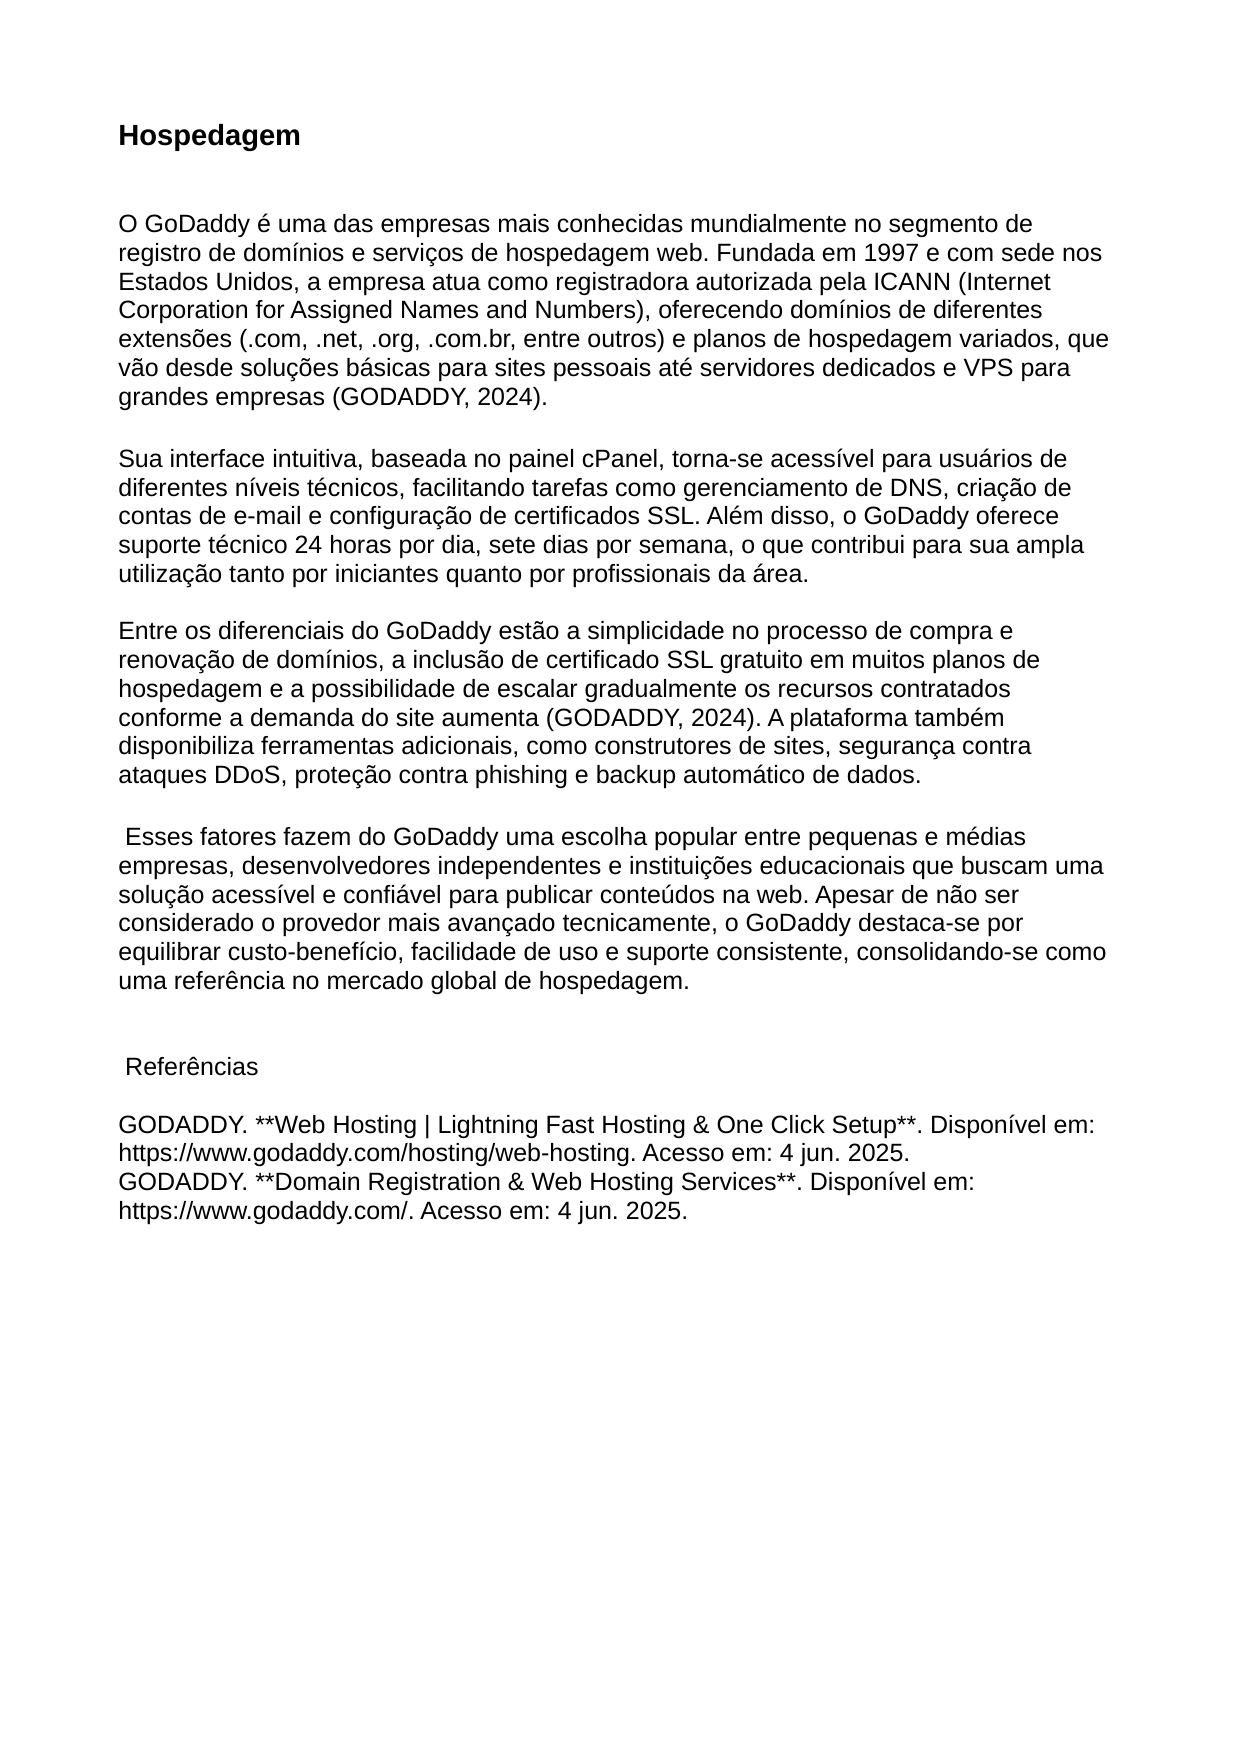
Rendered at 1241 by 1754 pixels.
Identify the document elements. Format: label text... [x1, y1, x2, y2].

subtitle Esses fatores fazem do GoDaddy uma escolha popular entre pequenas e médias empresas, desenvolvedores independentes e instituições educacionais que buscam uma solução acessível e confiável para publicar conteúdos na web. Apesar de não ser considerado o provedor mais avançado tecnicamente, o GoDaddy destaca-se por equilibrar custo-benefício, facilidade de uso e suporte consistente, consolidando-se como uma referência no mercado global de hospedagem. Referências GODADDY. **Web Hosting | Lightning Fast Hosting & One Click Setup**. Disponível em: https://www.godaddy.com/hosting/web-hosting. Acesso em: 4 jun. 2025. GODADDY. **Domain Registration & Web Hosting Services**. Disponível em: https://www.godaddy.com/. Acesso em: 4 jun. 2025. [118, 822, 1122, 1282]
subtitle Hospedagem O GoDaddy é uma das empresas mais conhecidas mundialmente no segmento de registro de domínios e serviços de hospedagem web. Fundada em 1997 e com sede nos Estados Unidos, a empresa atua como registradora autorizada pela ICANN (Internet Corporation for Assigned Names and Numbers), oferecendo domínios de diferentes extensões (.com, .net, .org, .com.br, entre outros) e planos de hospedagem variados, que vão desde soluções básicas para sites pessoais até servidores dedicados e VPS para grandes empresas (GODADDY, 2024). [118, 118, 1122, 410]
subtitle Sua interface intuitiva, baseada no painel cPanel, torna-se acessível para usuários de diferentes níveis técnicos, facilitando tarefas como gerenciamento de DNS, criação de contas de e-mail e configuração de certificados SSL. Além disso, o GoDaddy oferece suporte técnico 24 horas por dia, sete dias por semana, o que contribui para sua ampla utilização tanto por iniciantes quanto por profissionais da área. Entre os diferenciais do GoDaddy estão a simplicidade no processo de compra e renovação de domínios, a inclusão de certificado SSL gratuito em muitos planos de hospedagem e a possibilidade de escalar gradualmente os recursos contratados conforme a demanda do site aumenta (GODADDY, 2024). A plataforma também disponibiliza ferramentas adicionais, como construtores de sites, segurança contra ataques DDoS, proteção contra phishing e backup automático de dados. [118, 444, 1122, 789]
